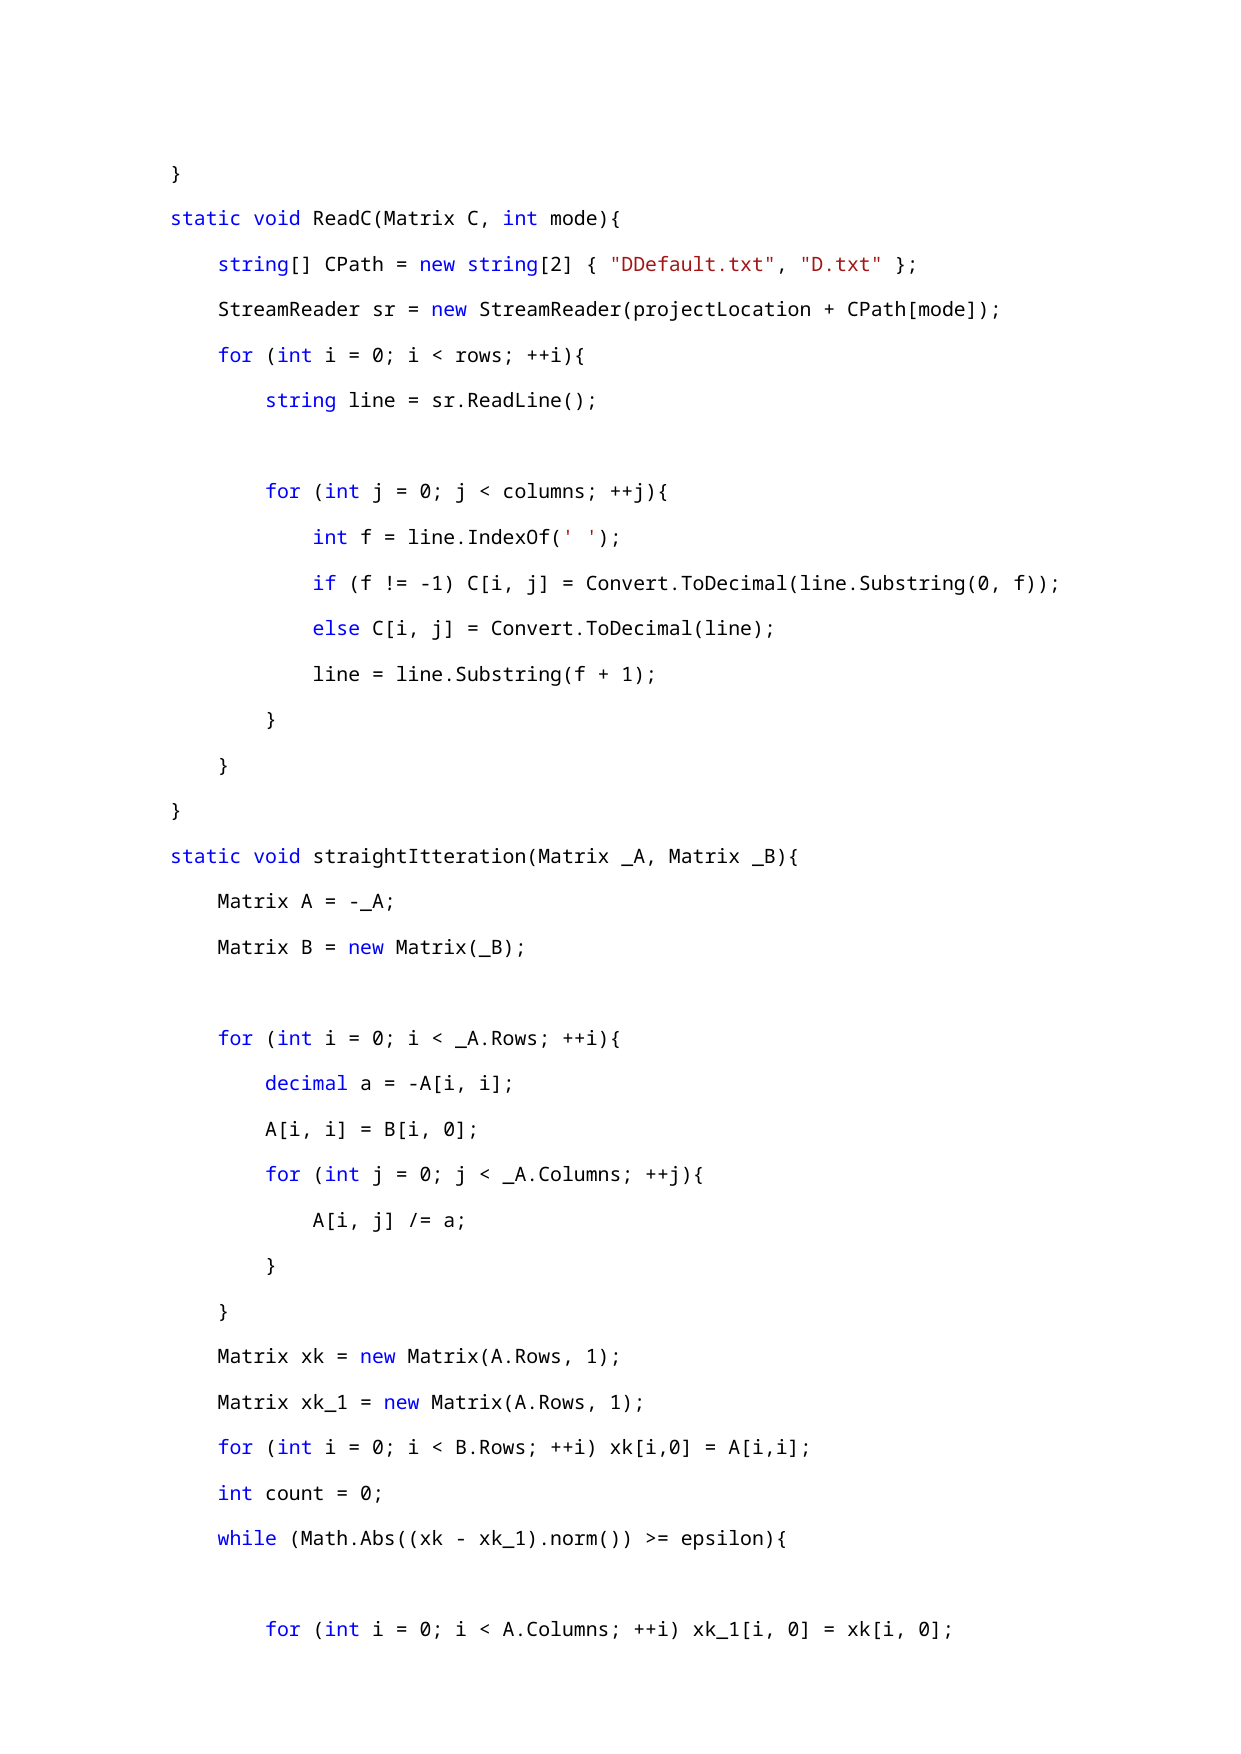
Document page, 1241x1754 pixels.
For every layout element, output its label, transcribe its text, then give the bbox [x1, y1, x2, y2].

text Matrix xk = new Matrix(A.Rows, 1); [75, 1343, 1165, 1369]
text } [75, 751, 1165, 778]
text for (int i = 0; i < _A.Rows; ++i){ [75, 1024, 1165, 1051]
text A[i, i] = B[i, 0]; [75, 1115, 1165, 1142]
text int count = 0; [75, 1479, 1165, 1506]
text for (int j = 0; j < columns; ++j){ [75, 478, 1165, 505]
text string line = sr.ReadLine(); [75, 387, 1165, 414]
text for (int i = 0; i < B.Rows; ++i) xk[i,0] = A[i,i]; [75, 1434, 1165, 1461]
text A[i, j] /= a; [75, 1206, 1165, 1233]
text line = line.Substring(f + 1); [75, 660, 1165, 687]
text Matrix B = new Matrix(_B); [75, 933, 1165, 960]
text while (Math.Abs((xk - xk_1).norm()) >= epsilon){ [75, 1525, 1165, 1552]
text } [75, 159, 1165, 186]
text } [75, 1252, 1165, 1278]
text static void straightItteration(Matrix _A, Matrix _B){ [75, 842, 1165, 869]
text for (int i = 0; i < rows; ++i){ [75, 341, 1165, 368]
text static void ReadC(Matrix C, int mode){ [75, 204, 1165, 232]
text else C[i, j] = Convert.ToDecimal(line); [75, 614, 1165, 641]
text int f = line.IndexOf(' '); [75, 523, 1165, 550]
text string[] CPath = new string[2] { "DDefault.txt", "D.txt" }; [75, 250, 1165, 277]
text for (int i = 0; i < A.Columns; ++i) xk_1[i, 0] = xk[i, 0]; [75, 1616, 1165, 1643]
text } [75, 705, 1165, 732]
text } [75, 796, 1165, 823]
text decimal a = -A[i, i]; [75, 1069, 1165, 1096]
text Matrix xk_1 = new Matrix(A.Rows, 1); [75, 1388, 1165, 1415]
text StreamReader sr = new StreamReader(projectLocation + CPath[mode]); [75, 296, 1165, 323]
text if (f != -1) C[i, j] = Convert.ToDecimal(line.Substring(0, f)); [75, 569, 1165, 596]
text for (int j = 0; j < _A.Columns; ++j){ [75, 1161, 1165, 1187]
text Matrix A = -_A; [75, 887, 1165, 914]
text } [75, 1297, 1165, 1324]
